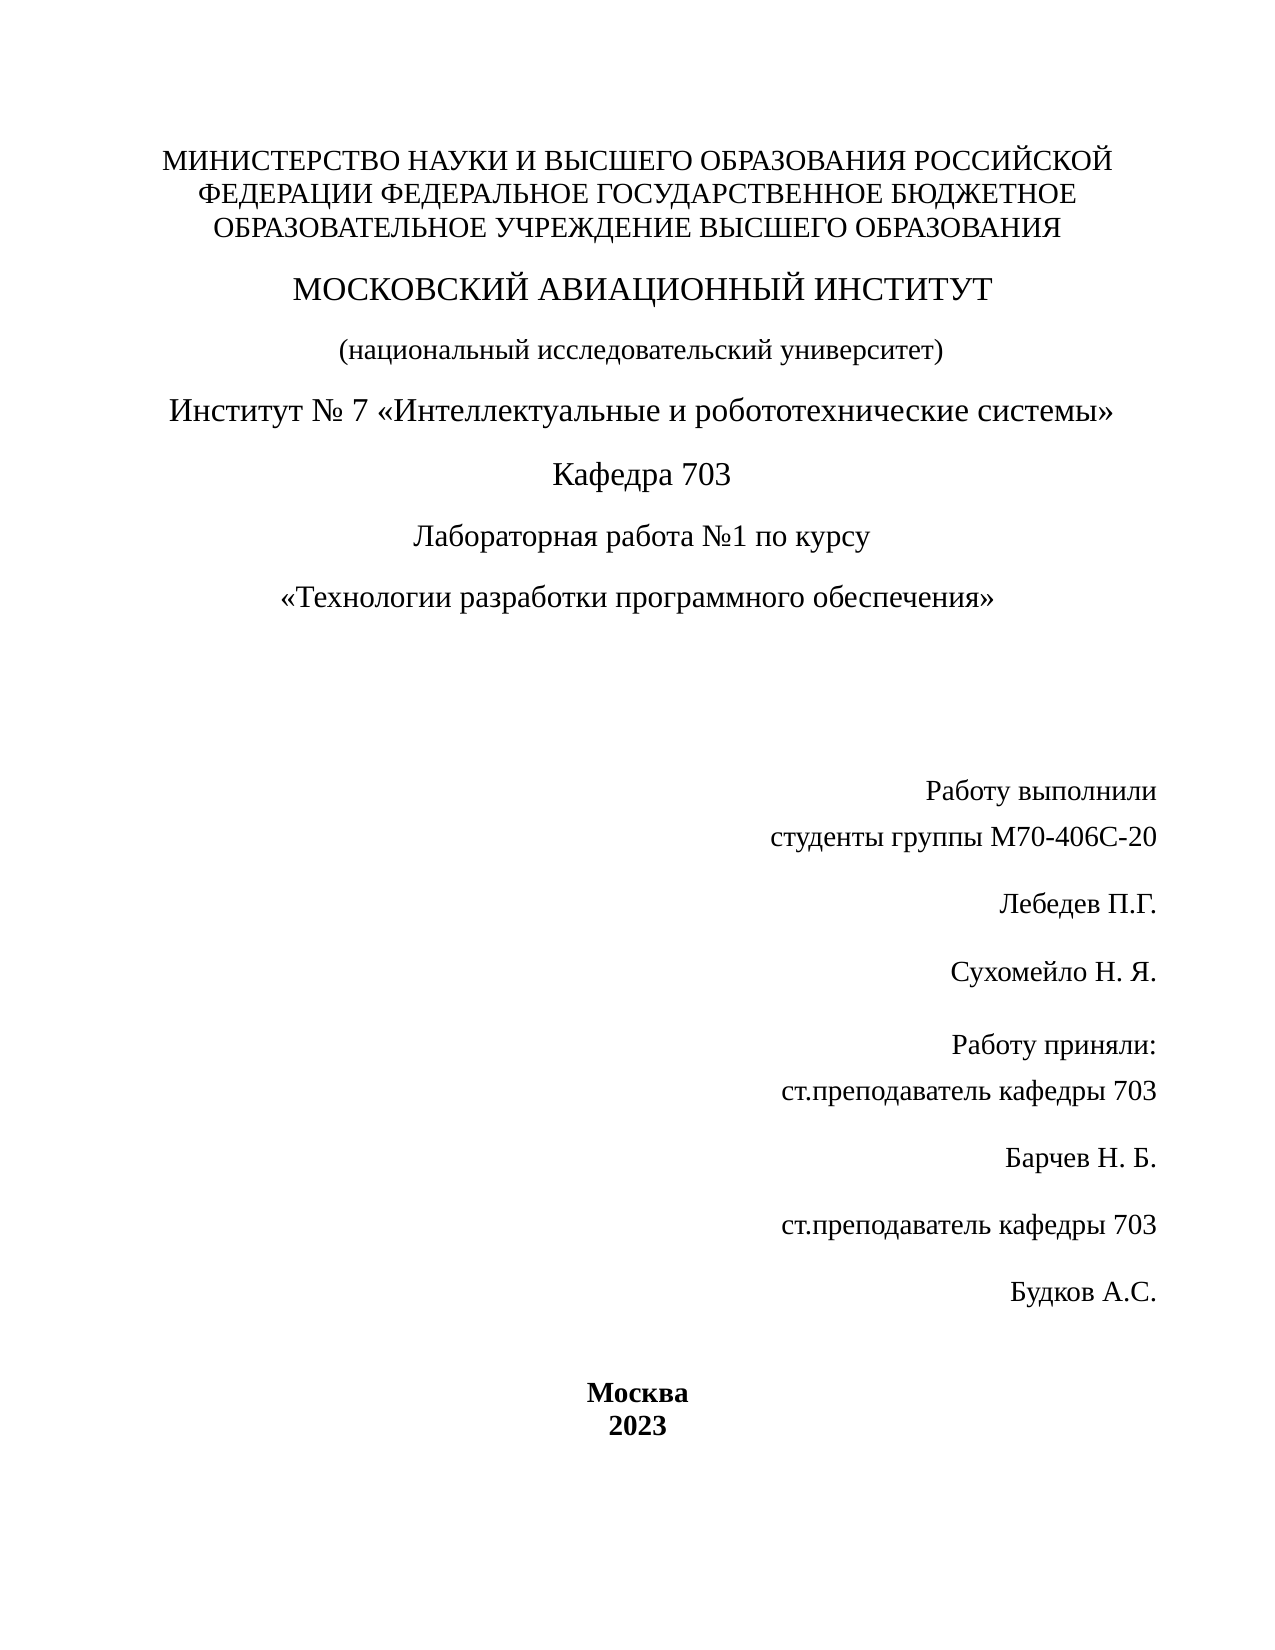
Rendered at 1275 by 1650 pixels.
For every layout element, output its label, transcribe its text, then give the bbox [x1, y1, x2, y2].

subtitle Работу приняли: [118, 1027, 1157, 1061]
text 2023 [118, 1408, 1157, 1442]
text Сухомейло Н. Я. [118, 954, 1157, 987]
title МИНИСТЕРСТВО НАУКИ И ВЫСШЕГО ОБРАЗОВАНИЯ РОССИЙСКОЙ ФЕДЕРАЦИИ ФЕДЕРАЛЬНОЕ ГОСУДАРСТВЕННОЕ БЮДЖЕТНОЕ ОБРАЗОВАТЕЛЬНОЕ УЧРЕЖДЕНИЕ ВЫСШЕГО ОБРАЗОВАНИЯ [118, 143, 1157, 244]
text студенты группы М70-406С-20 [118, 819, 1157, 853]
text ст.преподаватель кафедры 703 [118, 1207, 1157, 1241]
text Москва [118, 1375, 1157, 1408]
title (национальный исследовательский университет) [118, 332, 1157, 366]
subtitle Работу выполнили [118, 773, 1157, 807]
text Лебедев П.Г. [118, 887, 1157, 920]
text Будков А.С. [118, 1274, 1157, 1308]
text ст.преподаватель кафедры 703 [118, 1073, 1157, 1107]
title МОСКОВСКИЙ АВИАЦИОННЫЙ ИНСТИТУТ [118, 269, 1157, 307]
title Лабораторная работа №1 по курсу [118, 517, 1157, 553]
text Барчев Н. Б. [118, 1140, 1157, 1174]
title Кафедра 703 [118, 454, 1157, 492]
title Институт № 7 «Интеллектуальные и робототехнические системы» [118, 391, 1157, 429]
title «Технологии разработки программного обеспечения» [118, 578, 1157, 614]
